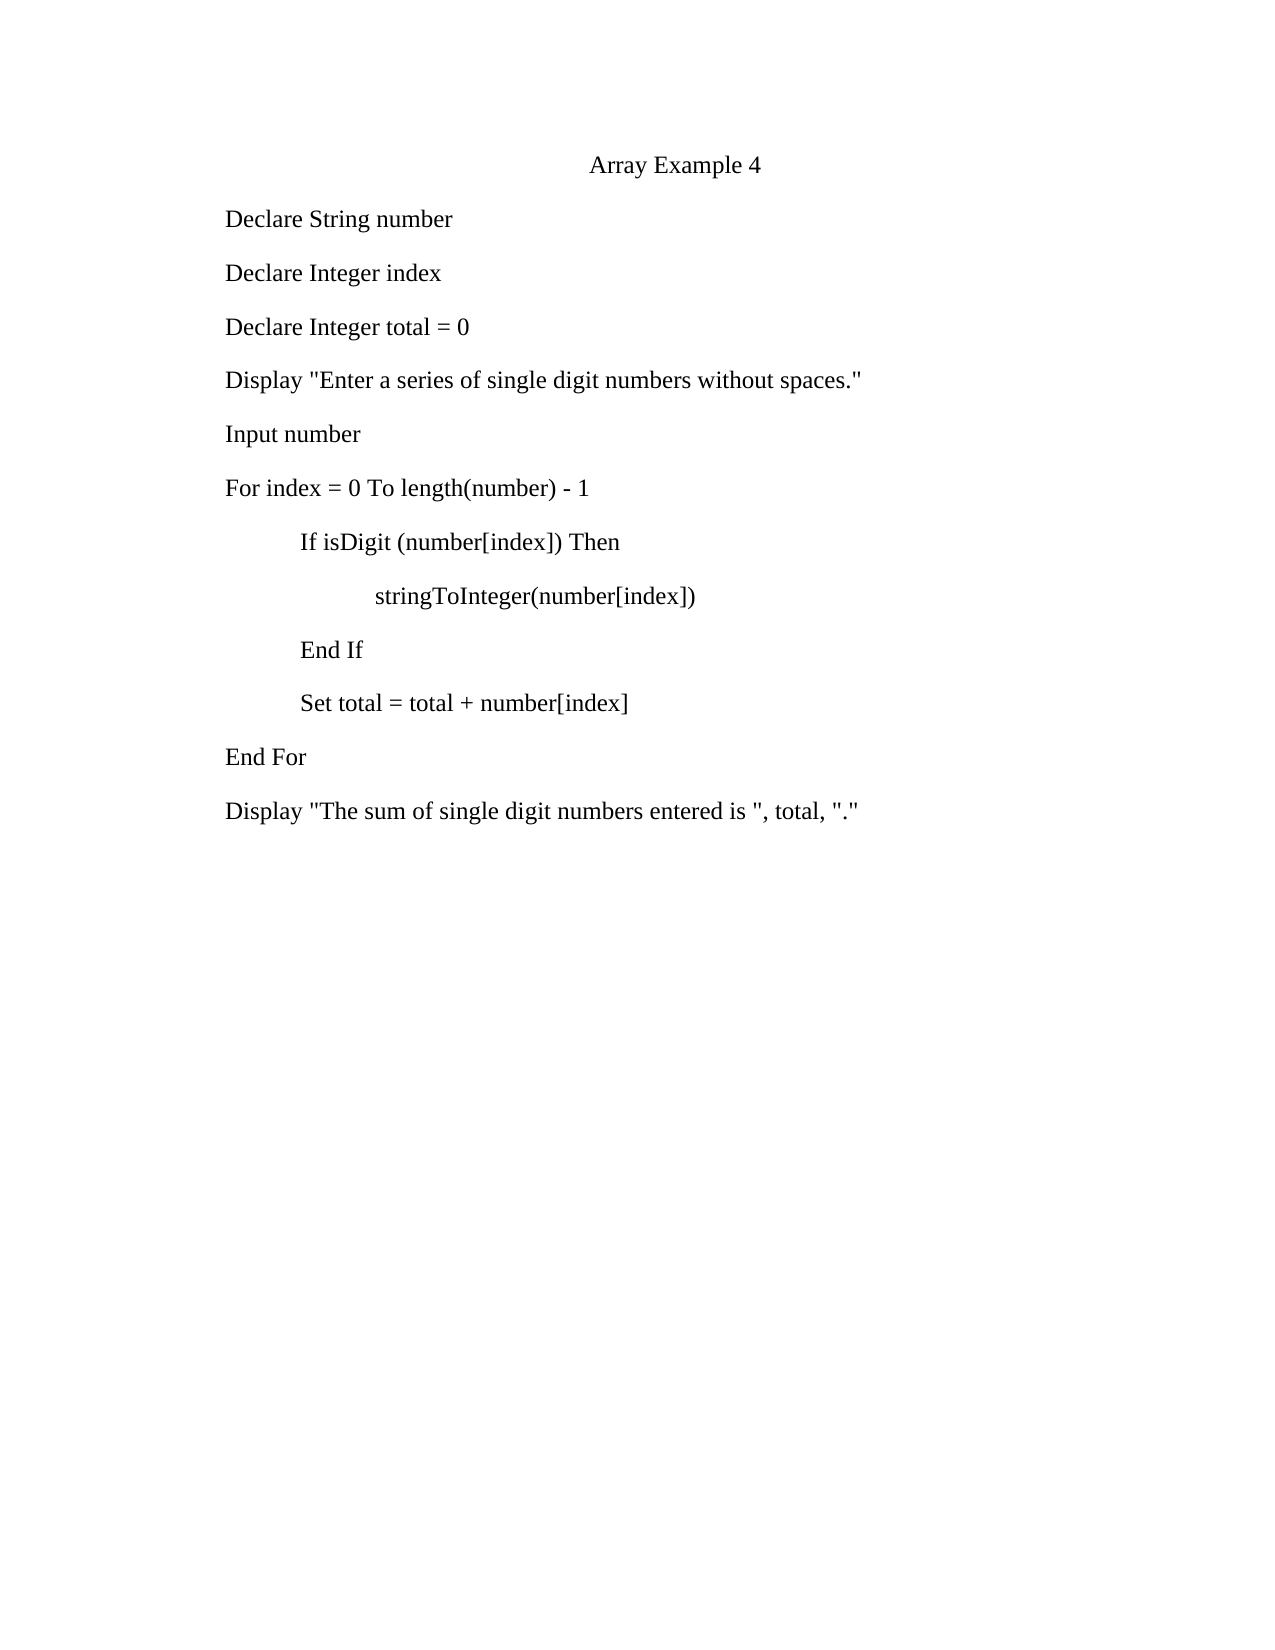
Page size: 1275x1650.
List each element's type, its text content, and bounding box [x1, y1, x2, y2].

text Declare Integer index [225, 258, 1125, 286]
text Declare String number [225, 204, 1125, 233]
text For index = 0 To length(number) - 1 [225, 473, 1125, 502]
text End If [300, 635, 1125, 663]
text Input number [225, 419, 1125, 448]
text End For [225, 742, 1125, 771]
text Display "Enter a series of single digit numbers without spaces." [225, 365, 1125, 394]
text If isDigit (number[index]) Then [225, 527, 1125, 556]
text Declare Integer total = 0 [225, 312, 1125, 340]
text stringToInteger(number[index]) [300, 581, 1125, 609]
text Array Example 4 [225, 150, 1125, 179]
text Display "The sum of single digit numbers entered is ", total, "." [225, 796, 1125, 825]
text Set total = total + number[index] [225, 688, 1125, 717]
